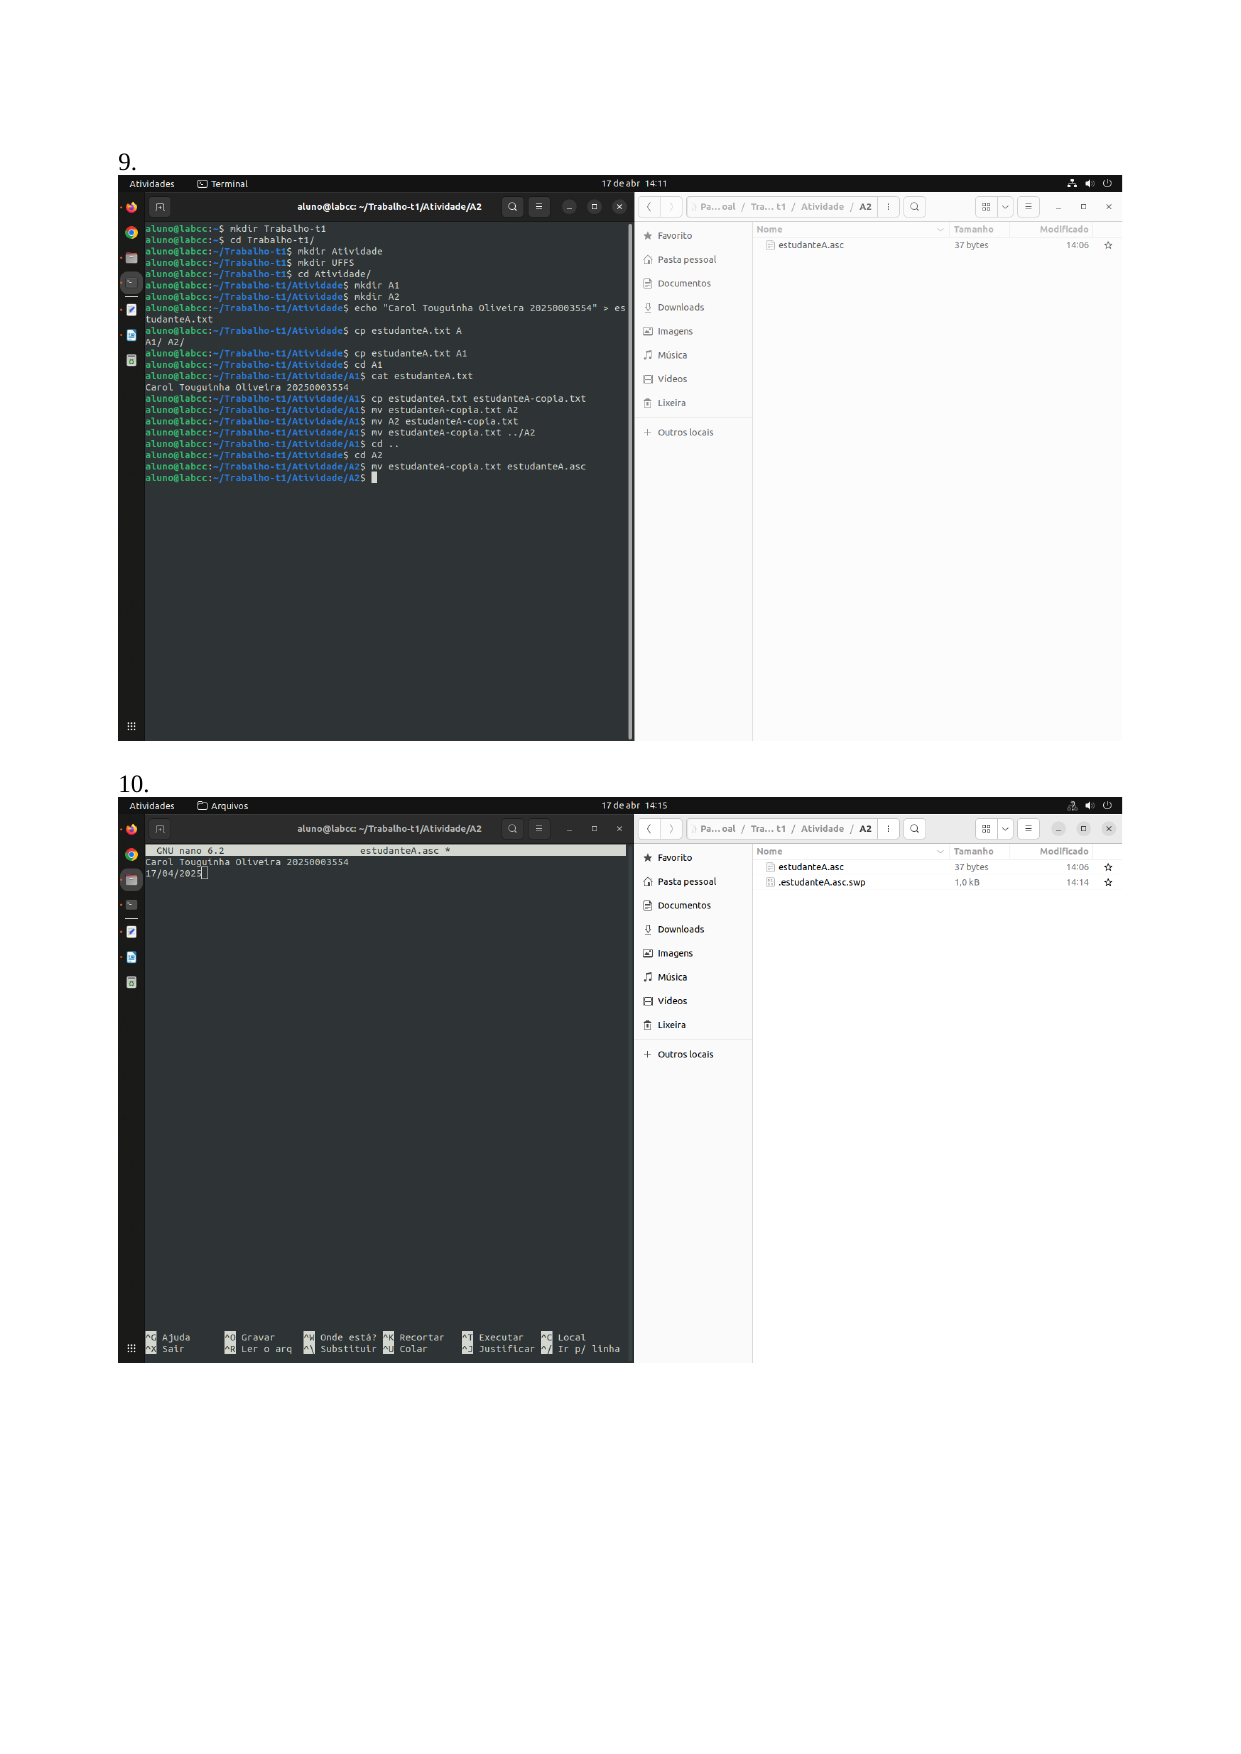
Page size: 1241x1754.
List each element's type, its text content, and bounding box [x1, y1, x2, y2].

text 10. [118, 741, 1122, 797]
text 9. [118, 118, 1122, 175]
picture [118, 175, 1123, 741]
picture [118, 797, 1123, 1363]
